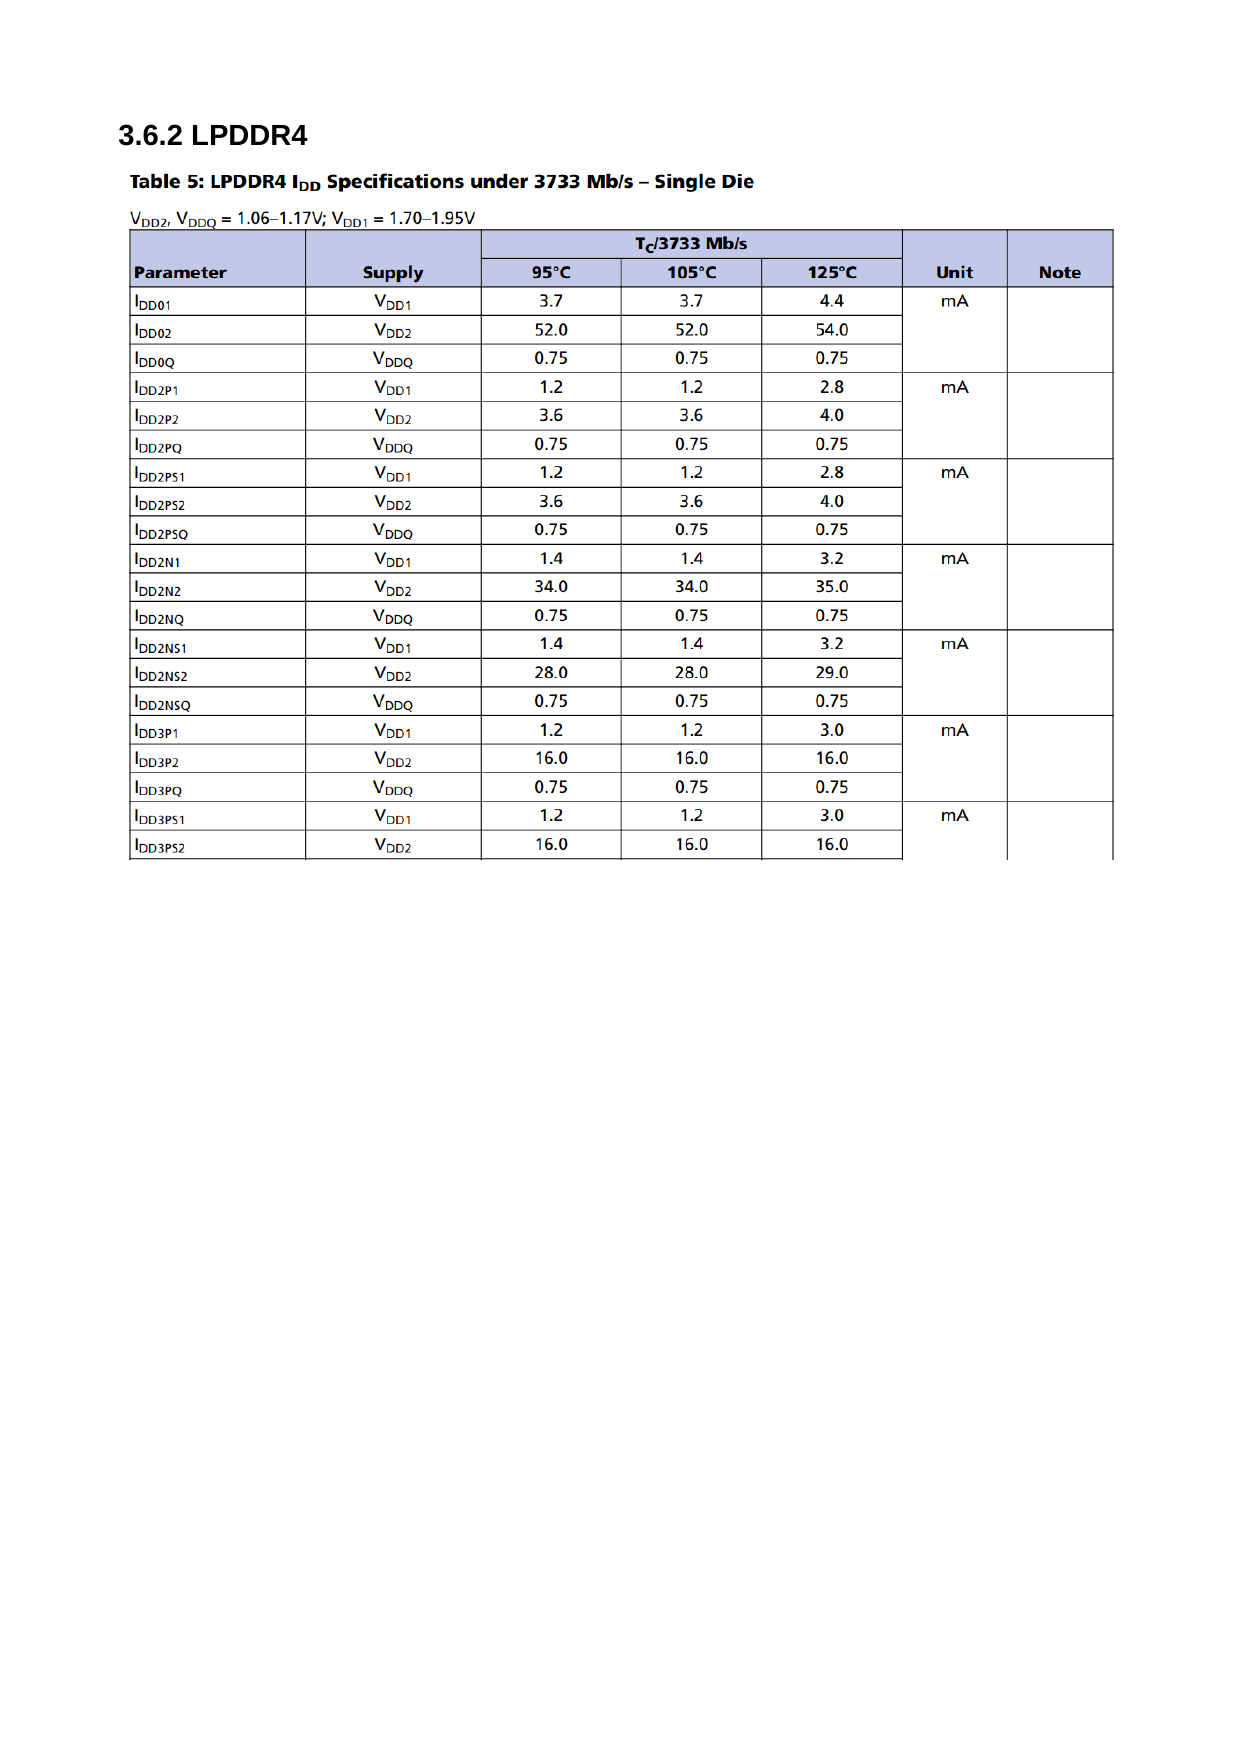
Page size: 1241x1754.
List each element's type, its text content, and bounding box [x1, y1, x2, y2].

picture [118, 161, 1123, 860]
subtitle 3.6.2 LPDDR4 [118, 118, 1122, 152]
